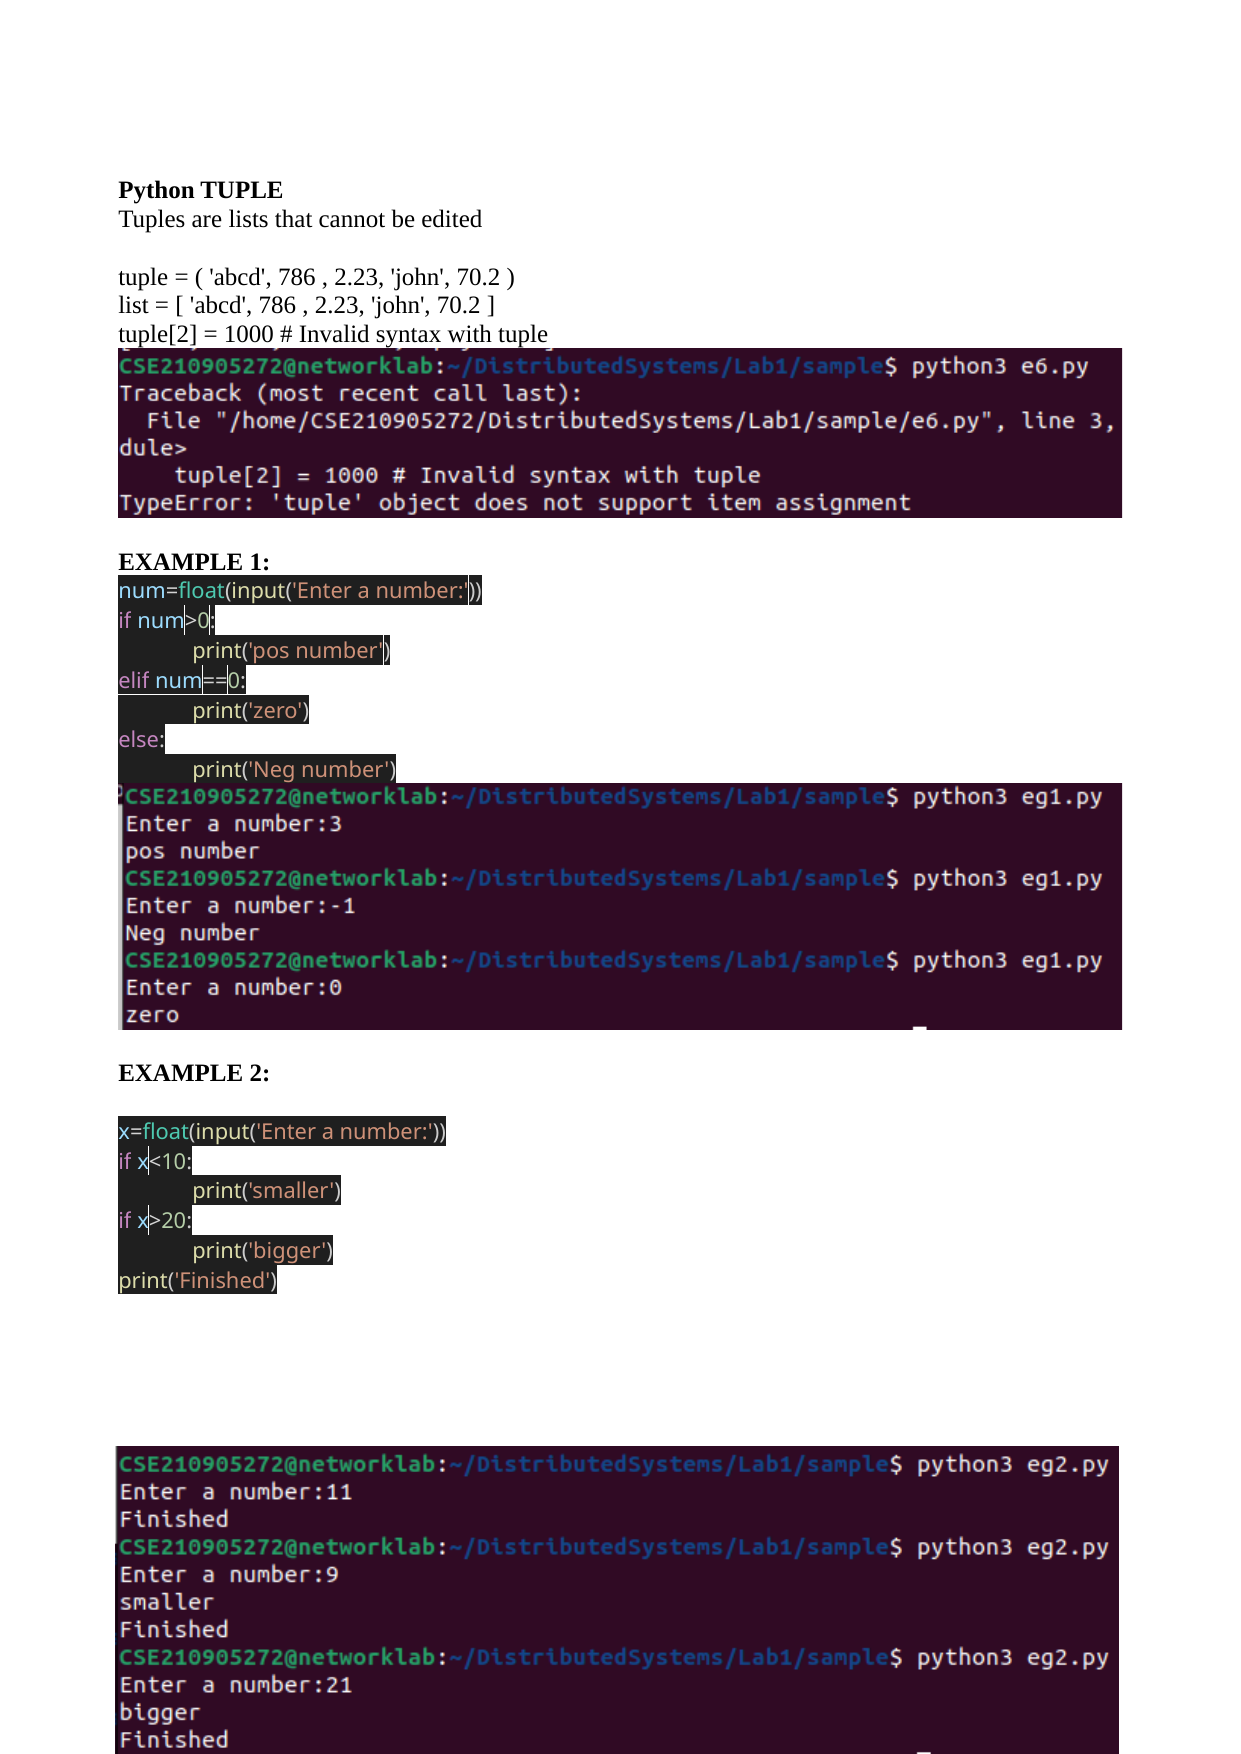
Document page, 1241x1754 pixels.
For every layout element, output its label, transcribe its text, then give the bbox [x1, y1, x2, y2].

text print('zero') [118, 694, 1122, 724]
text EXAMPLE 1: [118, 547, 1122, 575]
text if x<10: [118, 1146, 1122, 1175]
text num=float(input('Enter a number:')) [118, 575, 1122, 605]
text print('Neg number') [118, 754, 1122, 783]
text print('smaller') [118, 1175, 1122, 1205]
text tuple = ( 'abcd', 786 , 2.23, 'john', 70.2 ) [118, 262, 1122, 291]
text Python TUPLE [118, 176, 1122, 204]
text if x>20: [118, 1205, 1122, 1235]
text print('bigger') [118, 1235, 1122, 1265]
text if num>0: [118, 605, 1122, 635]
text else: [118, 724, 1122, 754]
text elif num==0: [118, 665, 1122, 694]
text Tuples are lists that cannot be edited [118, 204, 1122, 233]
picture [115, 1446, 1119, 1754]
text x=float(input('Enter a number:')) [118, 1116, 1122, 1146]
text print('pos number') [118, 635, 1122, 665]
picture [118, 348, 1123, 518]
text EXAMPLE 2: [118, 1058, 1122, 1087]
picture [118, 783, 1123, 1030]
text list = [ 'abcd', 786 , 2.23, 'john', 70.2 ] [118, 291, 1122, 319]
text tuple[2] = 1000 # Invalid syntax with tuple [118, 319, 1122, 348]
text print('Finished') [118, 1265, 1122, 1294]
